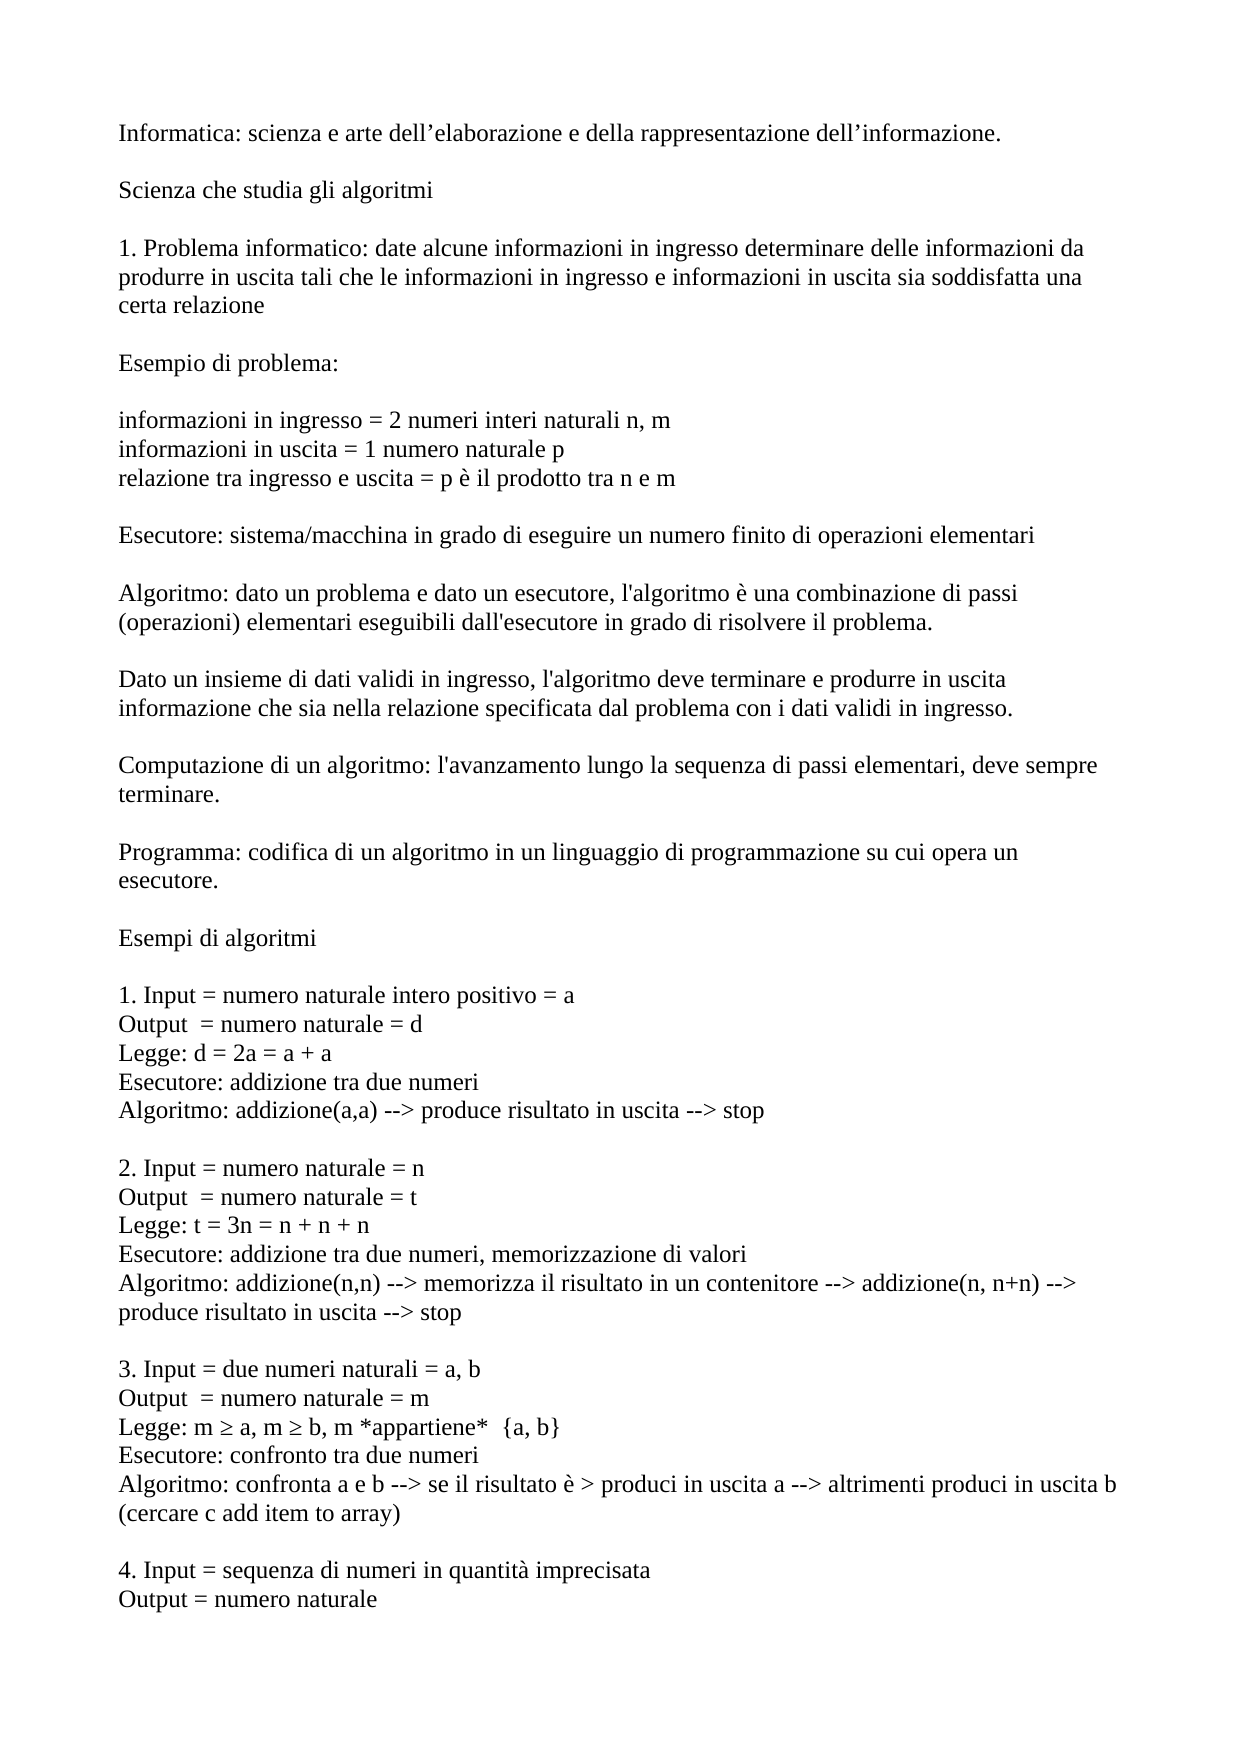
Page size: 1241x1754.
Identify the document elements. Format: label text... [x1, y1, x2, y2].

text Legge: m ≥ a, m ≥ b, m *appartiene* {a, b} [118, 1412, 1122, 1441]
text relazione tra ingresso e uscita = p è il prodotto tra n e m [118, 463, 1122, 492]
text Algoritmo: addizione(a,a) --> produce risultato in uscita --> stop [118, 1096, 1122, 1124]
text Legge: t = 3n = n + n + n [118, 1211, 1122, 1239]
text (cercare c add item to array) [118, 1498, 1122, 1527]
text Output = numero naturale [118, 1584, 1122, 1613]
text Output = numero naturale = t [118, 1182, 1122, 1211]
text Computazione di un algoritmo: l'avanzamento lungo la sequenza di passi elementari, deve sempre terminare. [118, 751, 1122, 808]
text 2. Input = numero naturale = n [118, 1153, 1122, 1182]
text Esempi di algoritmi [118, 923, 1122, 952]
text informazioni in uscita = 1 numero naturale p [118, 434, 1122, 463]
text Esempio di problema: [118, 348, 1122, 377]
text Dato un insieme di dati validi in ingresso, l'algoritmo deve terminare e produrre in uscita informazione che sia nella relazione specificata dal problema con i dati validi in ingresso. [118, 664, 1122, 722]
text 1. Problema informatico: date alcune informazioni in ingresso determinare delle informazioni da produrre in uscita tali che le informazioni in ingresso e informazioni in uscita sia soddisfatta una certa relazione [118, 233, 1122, 319]
text Esecutore: addizione tra due numeri [118, 1067, 1122, 1096]
text Algoritmo: confronta a e b --> se il risultato è > produci in uscita a --> altrimenti produci in uscita b [118, 1469, 1122, 1498]
text Informatica: scienza e arte dell’elaborazione e della rappresentazione dell’informazione. [118, 118, 1122, 147]
text Algoritmo: addizione(n,n) --> memorizza il risultato in un contenitore --> addizione(n, n+n) --> produce risultato in uscita --> stop [118, 1268, 1122, 1326]
text informazioni in ingresso = 2 numeri interi naturali n, m [118, 406, 1122, 434]
text Esecutore: addizione tra due numeri, memorizzazione di valori [118, 1239, 1122, 1268]
text Algoritmo: dato un problema e dato un esecutore, l'algoritmo è una combinazione di passi (operazioni) elementari eseguibili dall'esecutore in grado di risolvere il problema. [118, 578, 1122, 636]
text Legge: d = 2a = a + a [118, 1038, 1122, 1067]
text Programma: codifica di un algoritmo in un linguaggio di programmazione su cui opera un esecutore. [118, 837, 1122, 894]
text 3. Input = due numeri naturali = a, b [118, 1354, 1122, 1383]
text Output = numero naturale = m [118, 1383, 1122, 1412]
text Esecutore: sistema/macchina in grado di eseguire un numero finito di operazioni elementari [118, 521, 1122, 549]
text 4. Input = sequenza di numeri in quantità imprecisata [118, 1556, 1122, 1584]
text Output = numero naturale = d [118, 1009, 1122, 1038]
text 1. Input = numero naturale intero positivo = a [118, 981, 1122, 1009]
text Scienza che studia gli algoritmi [118, 176, 1122, 204]
text Esecutore: confronto tra due numeri [118, 1441, 1122, 1469]
